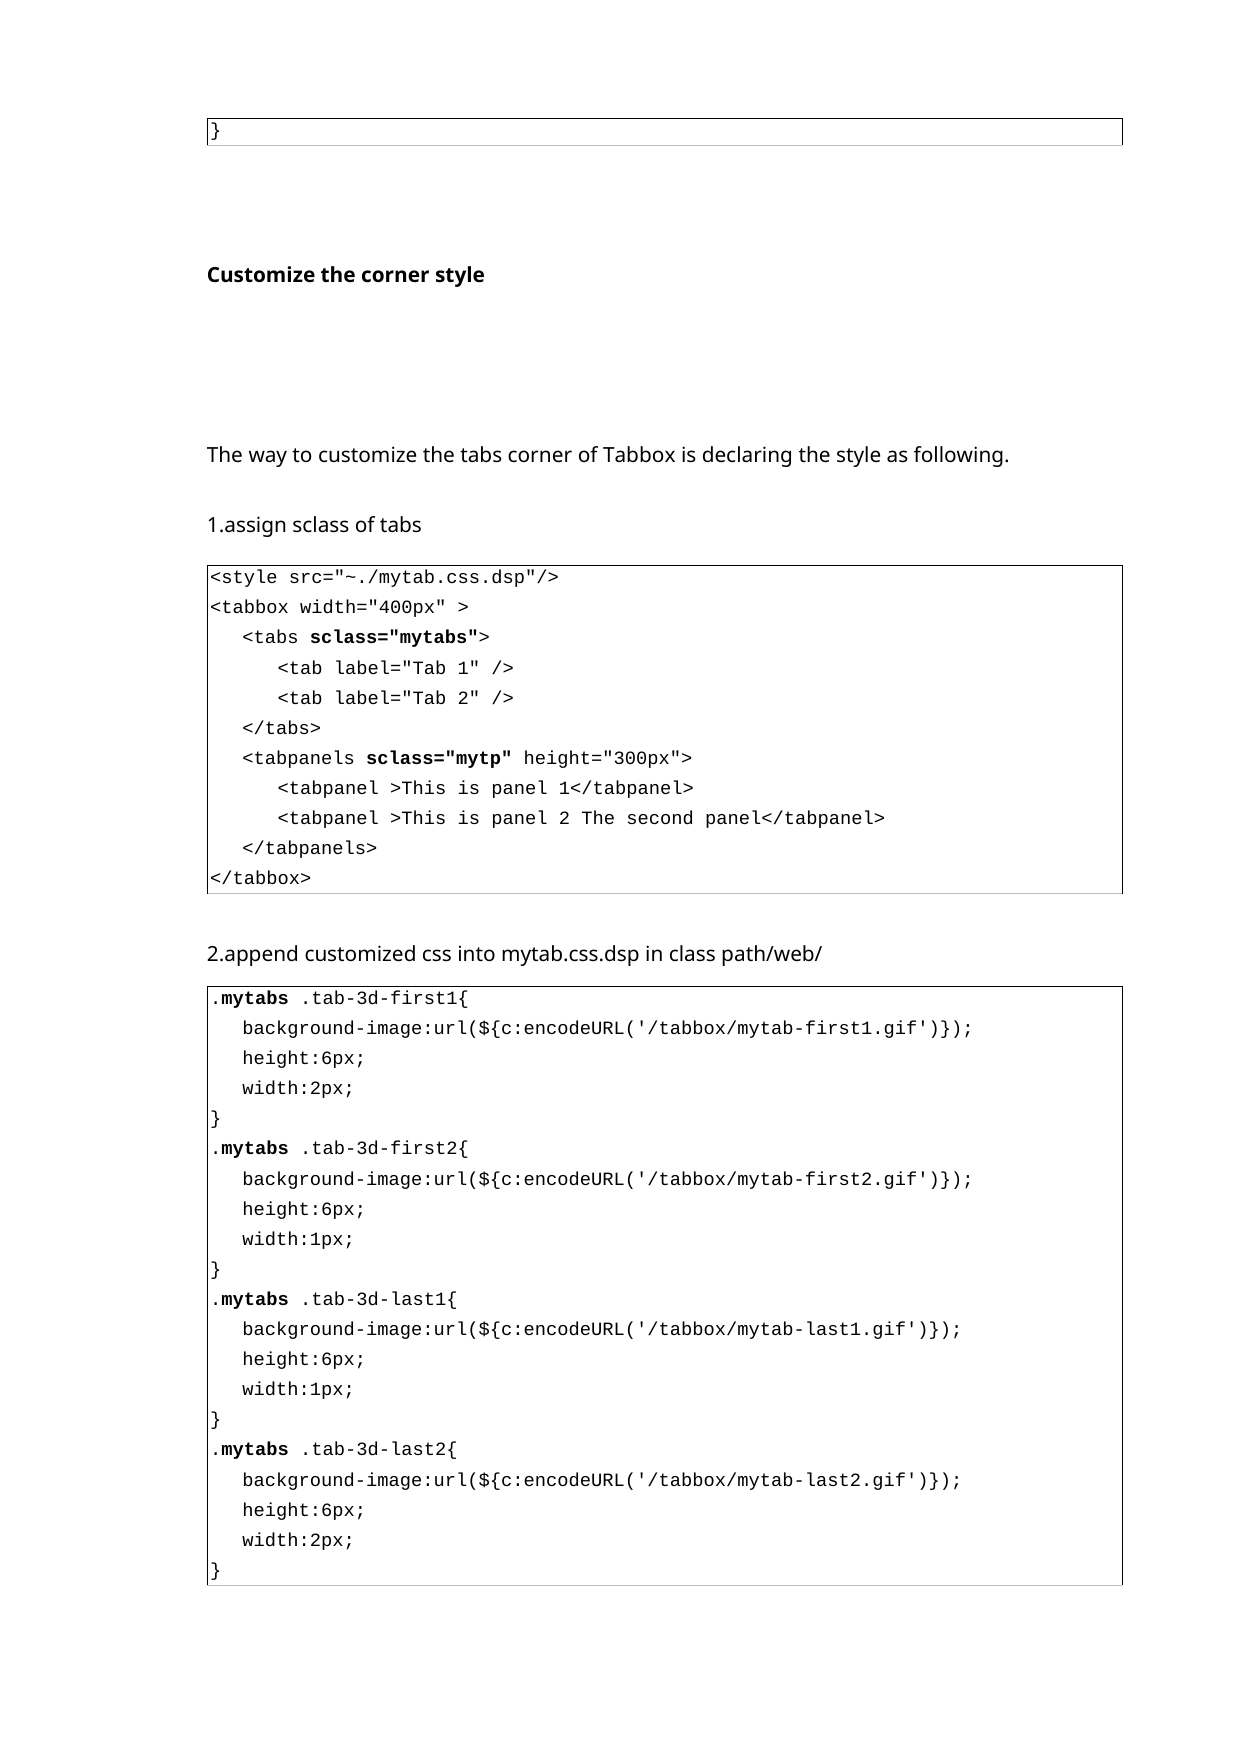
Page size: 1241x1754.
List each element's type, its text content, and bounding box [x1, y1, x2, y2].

text 1.assign sclass of tabs [207, 510, 1122, 538]
text .mytabs .tab-3d-first1{ [208, 987, 1122, 1010]
text <tabbox width="400px" > [208, 595, 1122, 619]
text <tabpanel >This is panel 2 The second panel</tabpanel> [208, 806, 1122, 830]
text .mytabs .tab-3d-last2{ [208, 1437, 1122, 1461]
text } [208, 1407, 1122, 1431]
subtitle 2.append customized css into mytab.css.dsp in class path/web/ [207, 939, 1122, 967]
text </tabs> [208, 716, 1122, 740]
text background-image:url(${c:encodeURL('/tabbox/mytab-last1.gif')}); [208, 1317, 1122, 1341]
text background-image:url(${c:encodeURL('/tabbox/mytab-first1.gif')}); [208, 1016, 1122, 1040]
text <tabpanel >This is panel 1</tabpanel> [208, 776, 1122, 800]
subtitle Customize the corner style [207, 261, 1122, 289]
text height:6px; [208, 1196, 1122, 1221]
text } [208, 1257, 1122, 1281]
text <tab label="Tab 2" /> [208, 686, 1122, 710]
text width:2px; [208, 1076, 1122, 1100]
text .mytabs .tab-3d-first2{ [208, 1136, 1122, 1160]
text } [208, 119, 1122, 145]
text width:2px; [208, 1527, 1122, 1552]
text <style src="~./mytab.css.dsp"/> [208, 566, 1122, 589]
text <tabs sclass="mytabs"> [208, 625, 1122, 649]
text </tabbox> [208, 866, 1122, 893]
text .mytabs .tab-3d-last1{ [208, 1287, 1122, 1311]
text } [208, 1558, 1122, 1585]
text The way to customize the tabs corner of Tabbox is declaring the style as following. [207, 322, 1122, 469]
text background-image:url(${c:encodeURL('/tabbox/mytab-first2.gif')}); [208, 1166, 1122, 1191]
text width:1px; [208, 1377, 1122, 1401]
text height:6px; [208, 1497, 1122, 1522]
text width:1px; [208, 1226, 1122, 1251]
text <tabpanels sclass="mytp" height="300px"> [208, 746, 1122, 770]
text height:6px; [208, 1046, 1122, 1070]
text height:6px; [208, 1347, 1122, 1371]
text </tabpanels> [208, 836, 1122, 860]
text <tab label="Tab 1" /> [208, 655, 1122, 680]
text } [208, 1106, 1122, 1130]
text background-image:url(${c:encodeURL('/tabbox/mytab-last2.gif')}); [208, 1467, 1122, 1492]
